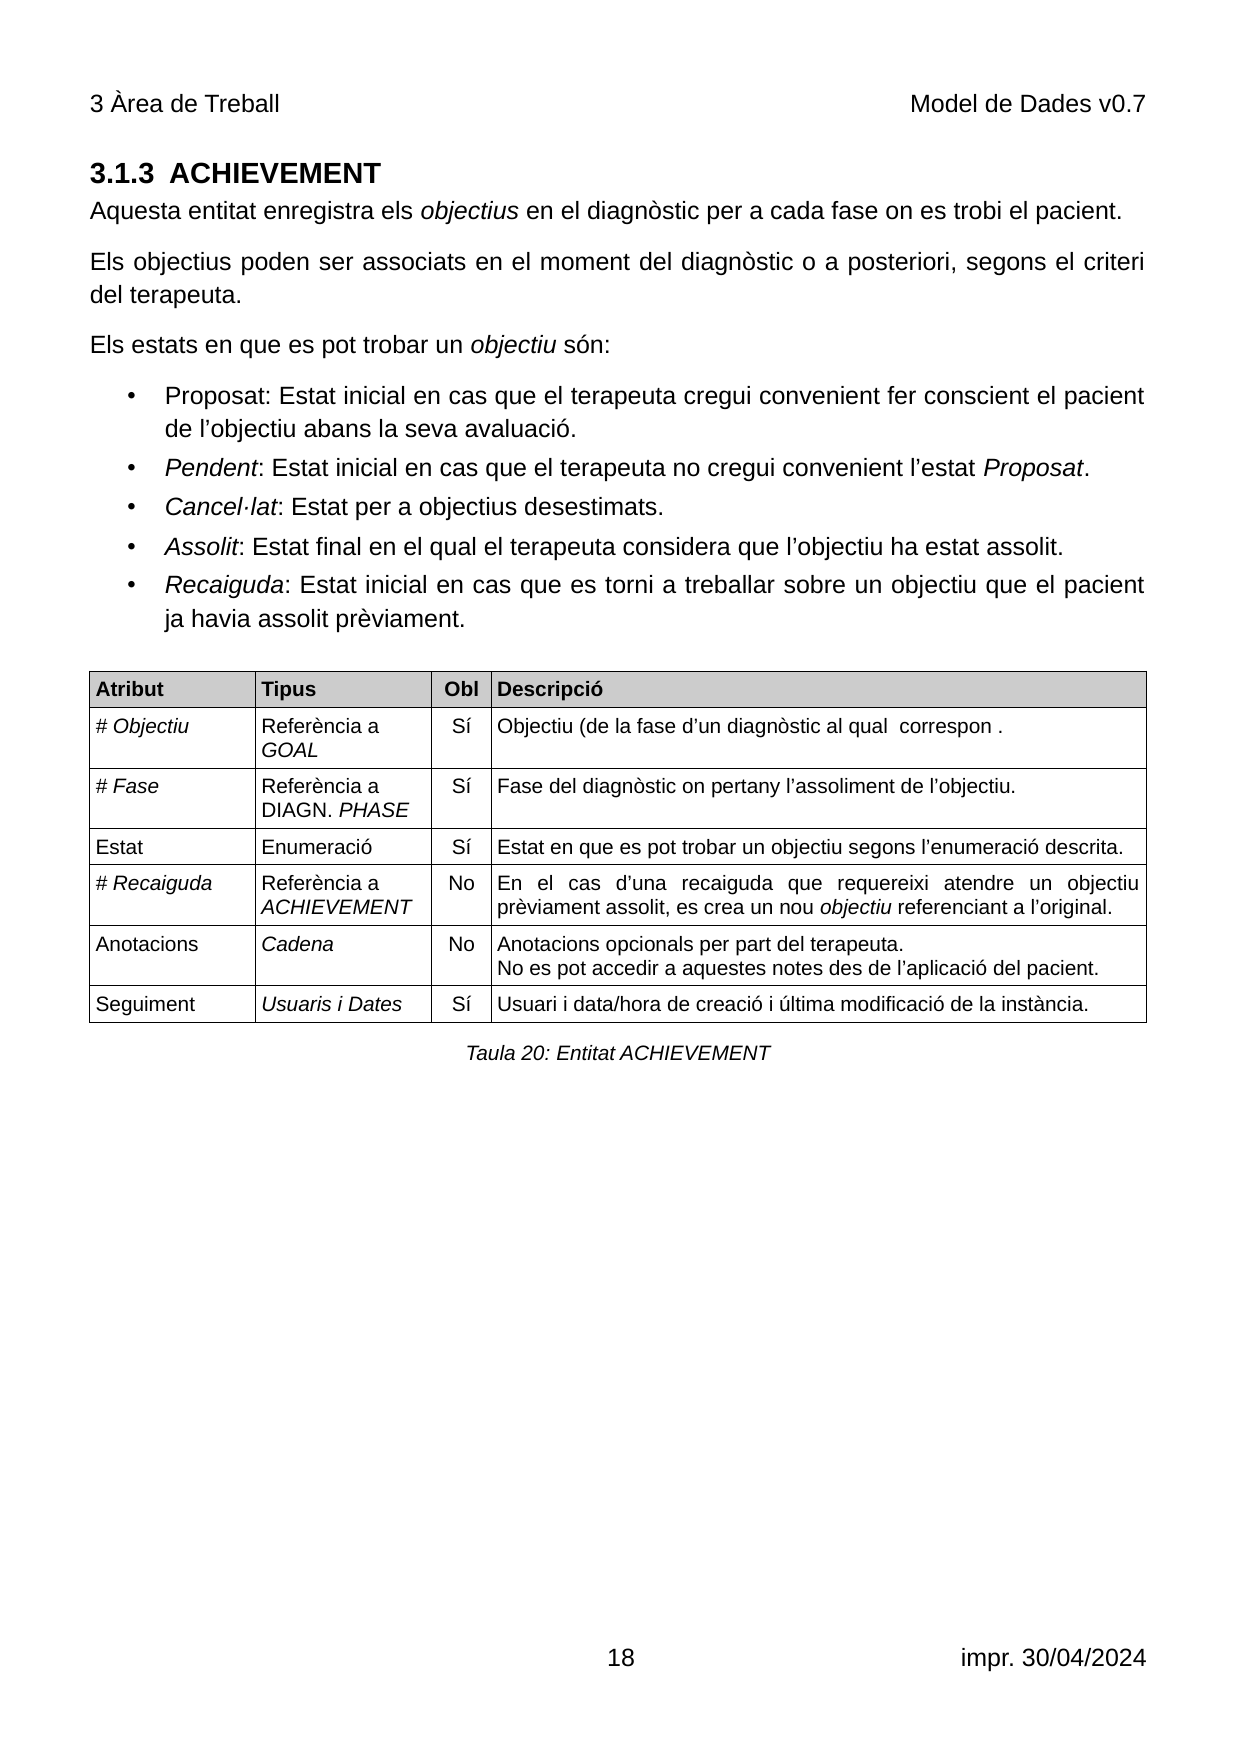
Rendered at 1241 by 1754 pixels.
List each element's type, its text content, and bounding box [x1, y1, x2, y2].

table_cell Sí [432, 829, 491, 864]
table_cell Sí [432, 708, 491, 767]
table_cell Anotacions [90, 926, 255, 985]
table_header Atribut [90, 672, 255, 707]
table_cell Cadena [256, 926, 431, 985]
list Recaiguda: Estat inicial en cas que es torni a treballar sobre un objectiu que el pacient ja havia assolit prèviament. [127, 571, 1146, 632]
text Aquesta entitat enregistra els objectius en el diagnòstic per a cada fase on es trobi el pacient. [89, 196, 1146, 225]
table_cell # Fase [90, 769, 255, 828]
text Els objectius poden ser associats en el moment del diagnòstic o a posteriori, segons el criteri del terapeuta. [89, 247, 1146, 308]
table_cell No [432, 865, 491, 925]
table_cell Objectiu (de la fase d’un diagnòstic al qual correspon . [492, 708, 1146, 767]
table_cell Sí [432, 986, 491, 1022]
table_header Tipus [256, 672, 431, 707]
table_cell # Objectiu [90, 708, 255, 767]
table_cell Estat [90, 829, 255, 864]
table_cell Usuaris i Dates [256, 986, 431, 1022]
list Assolit: Estat final en el qual el terapeuta considera que l’objectiu ha estat assolit. [127, 531, 1146, 560]
table_cell Referència a ACHIEVEMENT [256, 865, 431, 925]
text Taula 20: Entitat ACHIEVEMENT [89, 1041, 1146, 1065]
table_cell Enumeració [256, 829, 431, 864]
table_cell Referència a GOAL [256, 708, 431, 767]
list Pendent: Estat inicial en cas que el terapeuta no cregui convenient l’estat Proposat. [127, 453, 1146, 482]
table_cell No [432, 926, 491, 985]
list Cancel·lat: Estat per a objectius desestimats. [127, 492, 1146, 521]
table_cell Referència a DIAGN. PHASE [256, 769, 431, 828]
table_header Descripció [492, 672, 1146, 707]
table_cell # Recaiguda [90, 865, 255, 925]
table_header Obl [432, 672, 491, 707]
table_cell Sí [432, 769, 491, 828]
table_cell Estat en que es pot trobar un objectiu segons l’enumeració descrita. [492, 829, 1146, 864]
table_cell Fase del diagnòstic on pertany l’assoliment de l’objectiu. [492, 769, 1146, 828]
subtitle ACHIEVEMENT [89, 157, 1146, 190]
table_cell Usuari i data/hora de creació i última modificació de la instància. [492, 986, 1146, 1022]
table_cell Seguiment [90, 986, 255, 1022]
text Els estats en que es pot trobar un objectiu són: [89, 331, 1146, 359]
table_cell En el cas d’una recaiguda que requereixi atendre un objectiu prèviament assolit, es crea un nou objectiu referenciant a l’original. [492, 865, 1146, 925]
table_cell Anotacions opcionals per part del terapeuta. No es pot accedir a aquestes notes des de l’aplicació del pacient. [492, 926, 1146, 985]
list Proposat: Estat inicial en cas que el terapeuta cregui convenient fer conscient el pacient de l’objectiu abans la seva avaluació. [127, 381, 1146, 443]
